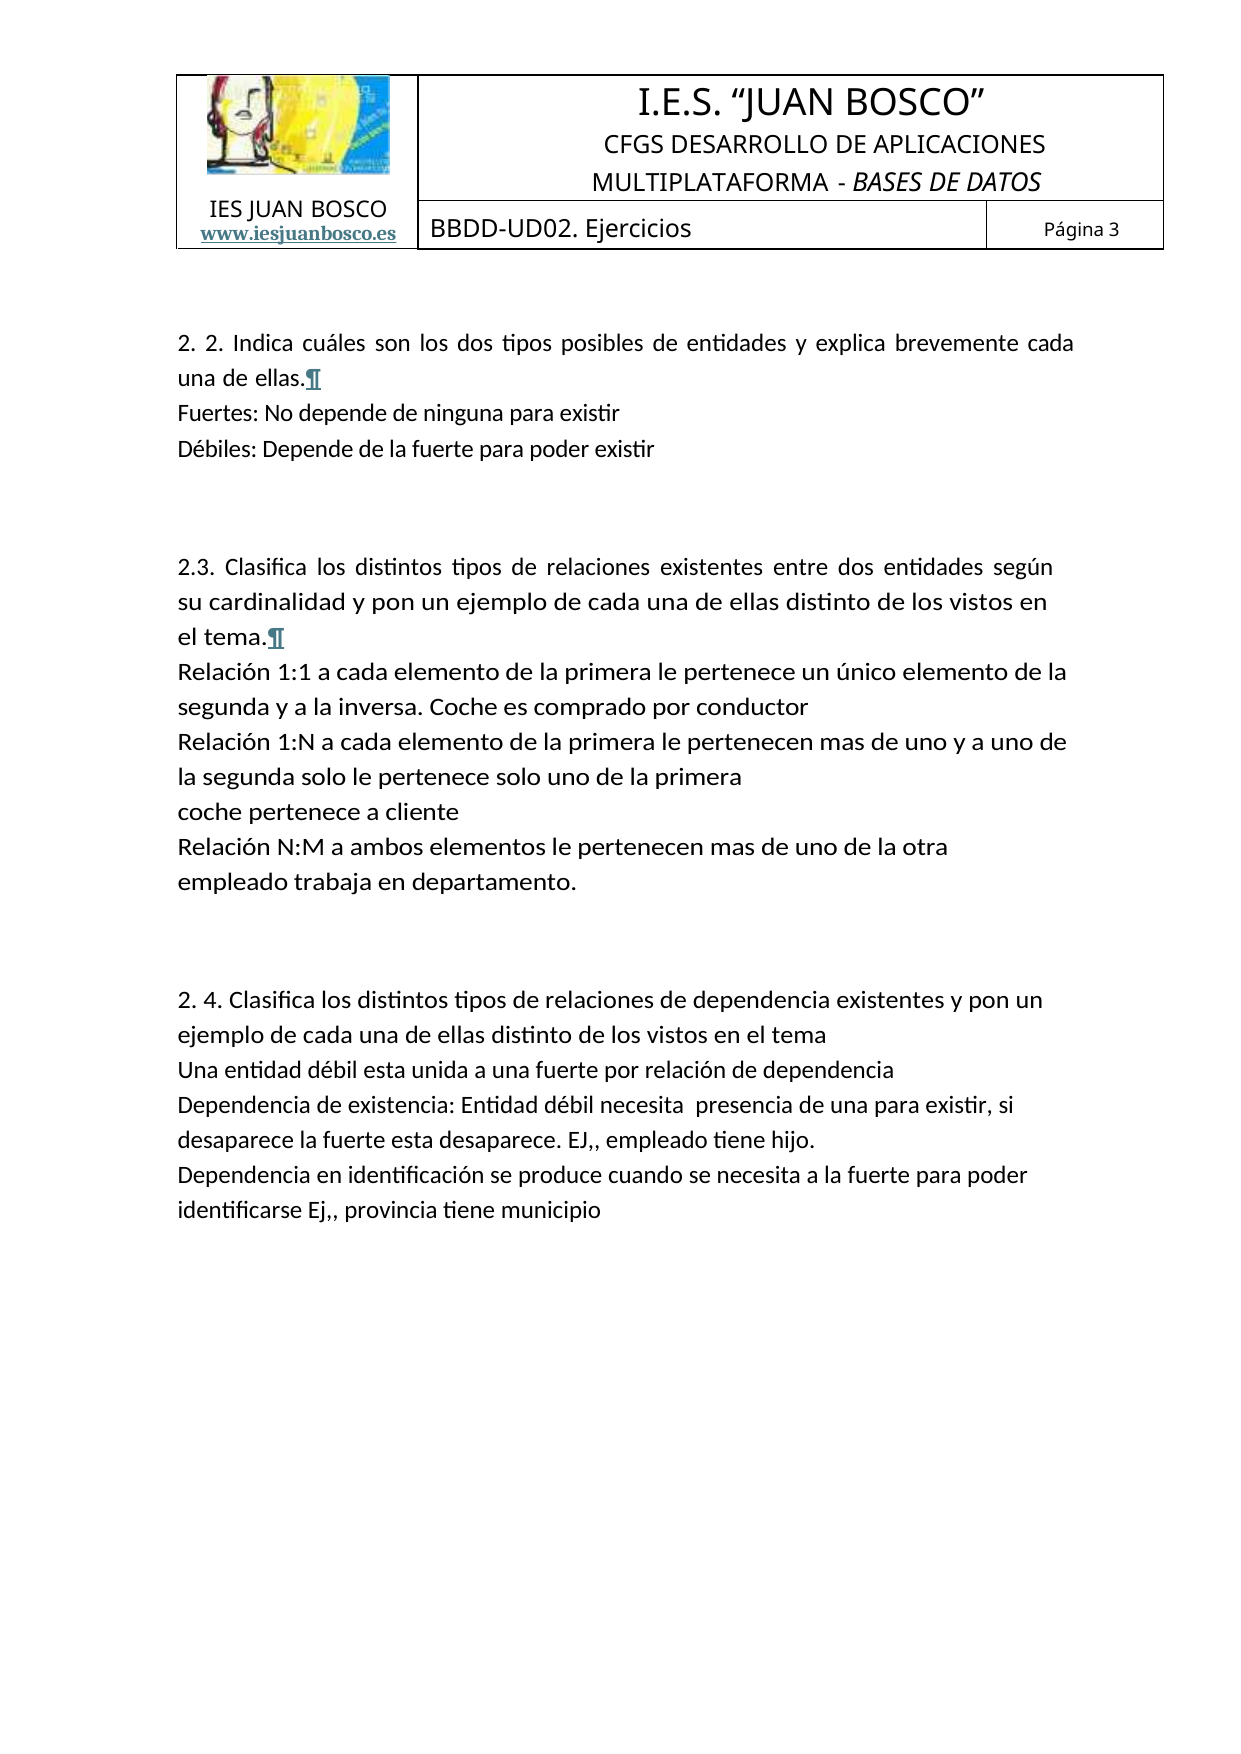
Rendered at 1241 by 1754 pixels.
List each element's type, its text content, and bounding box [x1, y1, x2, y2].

text 2. 4. Clasifica los distintos tipos de relaciones de dependencia existentes y pon un ejemplo de cada una de ellas distinto de los vistos en el tema [177, 984, 1073, 1049]
text Relación N:M a ambos elementos le pertenecen mas de uno de la otra [177, 831, 1073, 862]
picture [207, 75, 390, 176]
text 2.3. Clasifica los distintos tipos de relaciones existentes entre dos entidades según su cardinalidad y pon un ejemplo de cada una de ellas distinto de los vistos en el tema.¶ [177, 551, 1073, 652]
text una de ellas.¶ [177, 362, 1176, 393]
text Débiles: Depende de la fuerte para poder existir [177, 433, 1176, 463]
text empleado trabaja en departamento. [177, 866, 1073, 897]
text 2. 2. Indica cuáles son los dos tipos posibles de entidades y explica brevemente cada [177, 327, 1176, 357]
text Una entidad débil esta unida a una fuerte por relación de dependencia [177, 1054, 1073, 1084]
text Dependencia de existencia: Entidad débil necesita presencia de una para existir, si desaparece la fuerte esta desaparece. EJ,, empleado tiene hijo. [177, 1089, 1073, 1154]
text Fuertes: No depende de ninguna para existir [177, 397, 1176, 428]
text coche pertenece a cliente [177, 796, 1073, 827]
text Relación 1:N a cada elemento de la primera le pertenecen mas de uno y a uno de la segunda solo le pertenece solo uno de la primera [177, 726, 1073, 792]
text Relación 1:1 a cada elemento de la primera le pertenece un único elemento de la segunda y a la inversa. Coche es comprado por conductor [177, 656, 1073, 722]
text Dependencia en identificación se produce cuando se necesita a la fuerte para poder identificarse Ej,, provincia tiene municipio [177, 1159, 1073, 1224]
